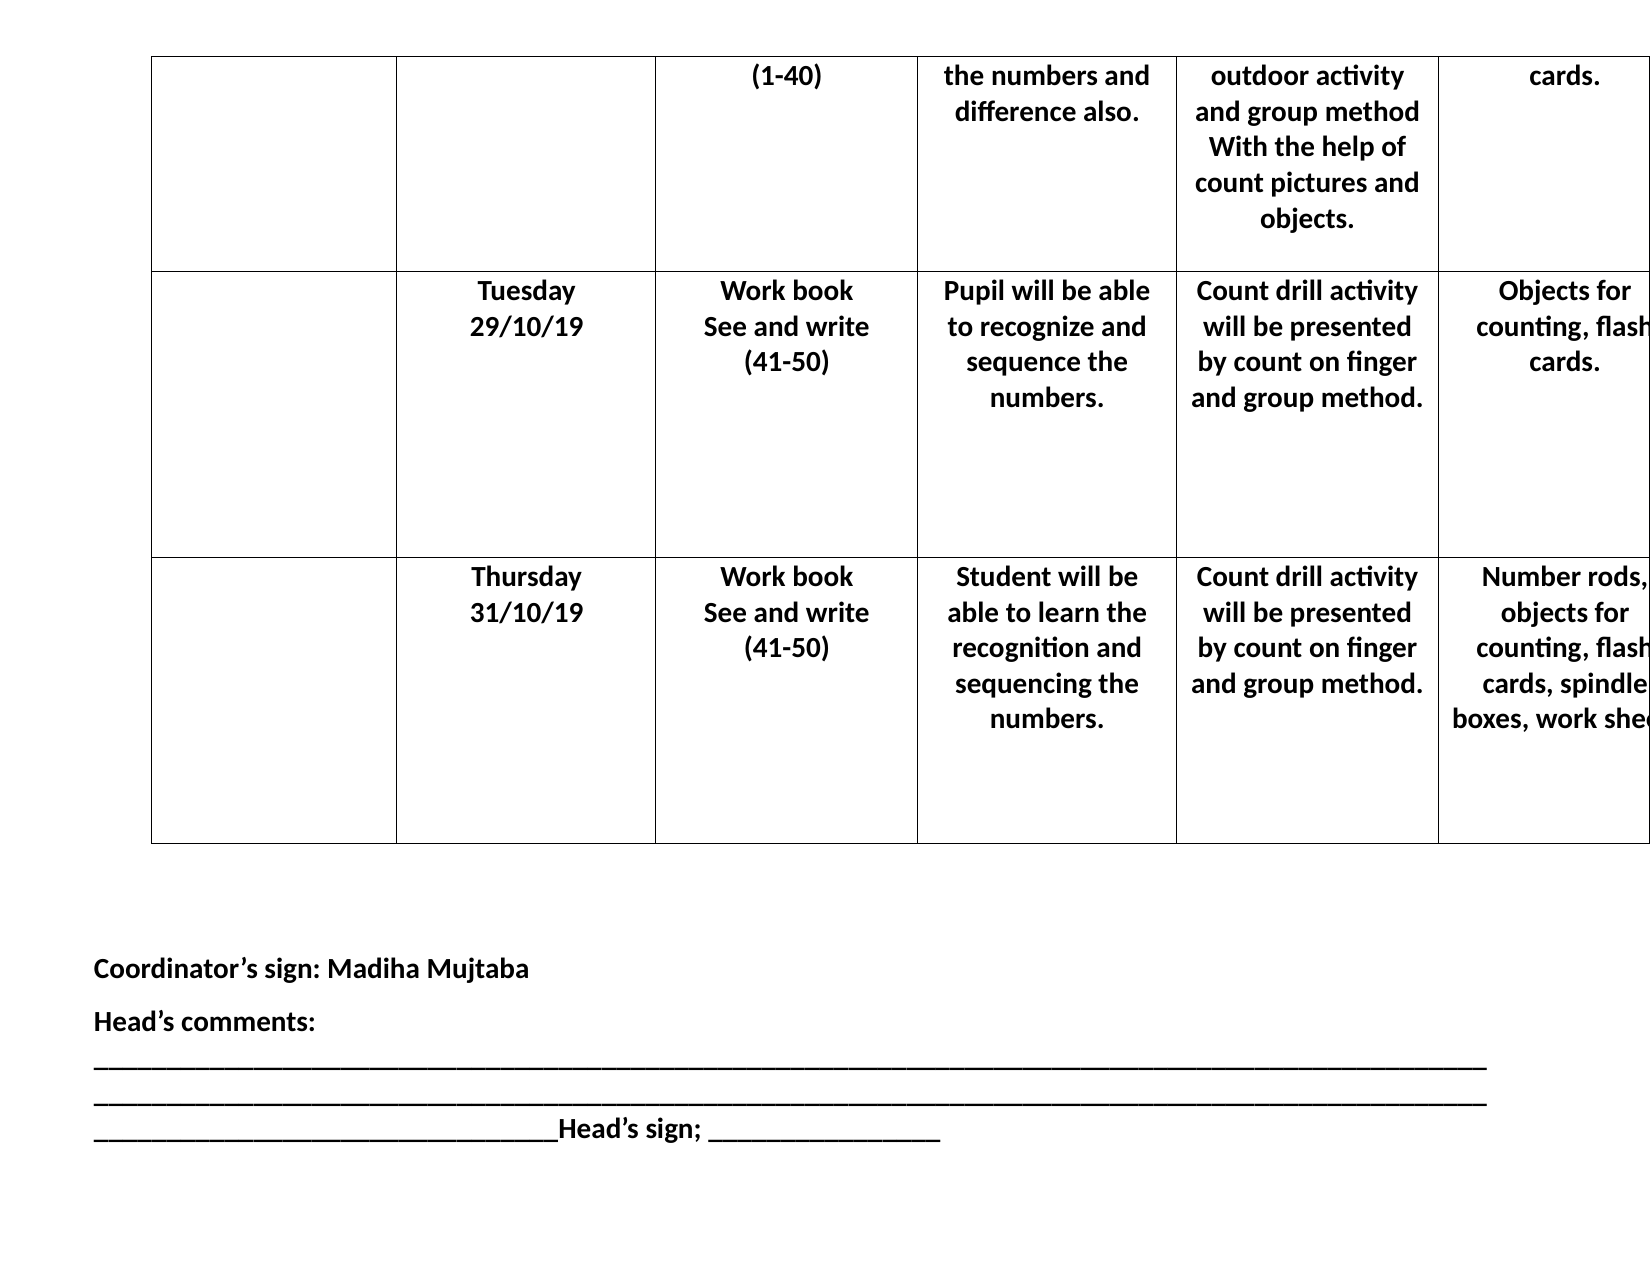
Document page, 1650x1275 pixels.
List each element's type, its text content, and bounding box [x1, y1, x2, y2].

table_cell (1-40) [656, 57, 917, 271]
text Head’s comments: ________________________________________________________________________________________________________________________________________________________________________________________________________________________________Head’s sign; ________________ [94, 1003, 1500, 1145]
table_cell Number rods, objects for counting, flash cards, spindle boxes, work sheet. [1439, 558, 1649, 843]
table_cell Work book See and write (41-50) [656, 272, 917, 557]
table_cell Count drill activity will be presented by count on finger and group method. [1177, 558, 1438, 843]
table_cell outdoor activity and group method With the help of count pictures and objects. [1177, 57, 1438, 271]
table_cell Objects for counting, flash cards. [1439, 272, 1649, 557]
table_cell [397, 57, 655, 271]
table_cell Tuesday 29/10/19 [397, 272, 655, 557]
table_cell Count drill activity will be presented by count on finger and group method. [1177, 272, 1438, 557]
table_cell the numbers and difference also. [918, 57, 1176, 271]
table_cell Student will be able to learn the recognition and sequencing the numbers. [918, 558, 1176, 843]
table_cell Pupil will be able to recognize and sequence the numbers. [918, 272, 1176, 557]
text Coordinator’s sign: Madiha Mujtaba [94, 951, 1500, 986]
table_cell Work book See and write (41-50) [656, 558, 917, 843]
table_cell Objects for counting, flash cards. [1439, 57, 1649, 271]
table_cell [152, 57, 396, 271]
table_cell Thursday 31/10/19 [397, 558, 655, 843]
table_cell [152, 272, 396, 557]
table_cell [152, 558, 396, 843]
